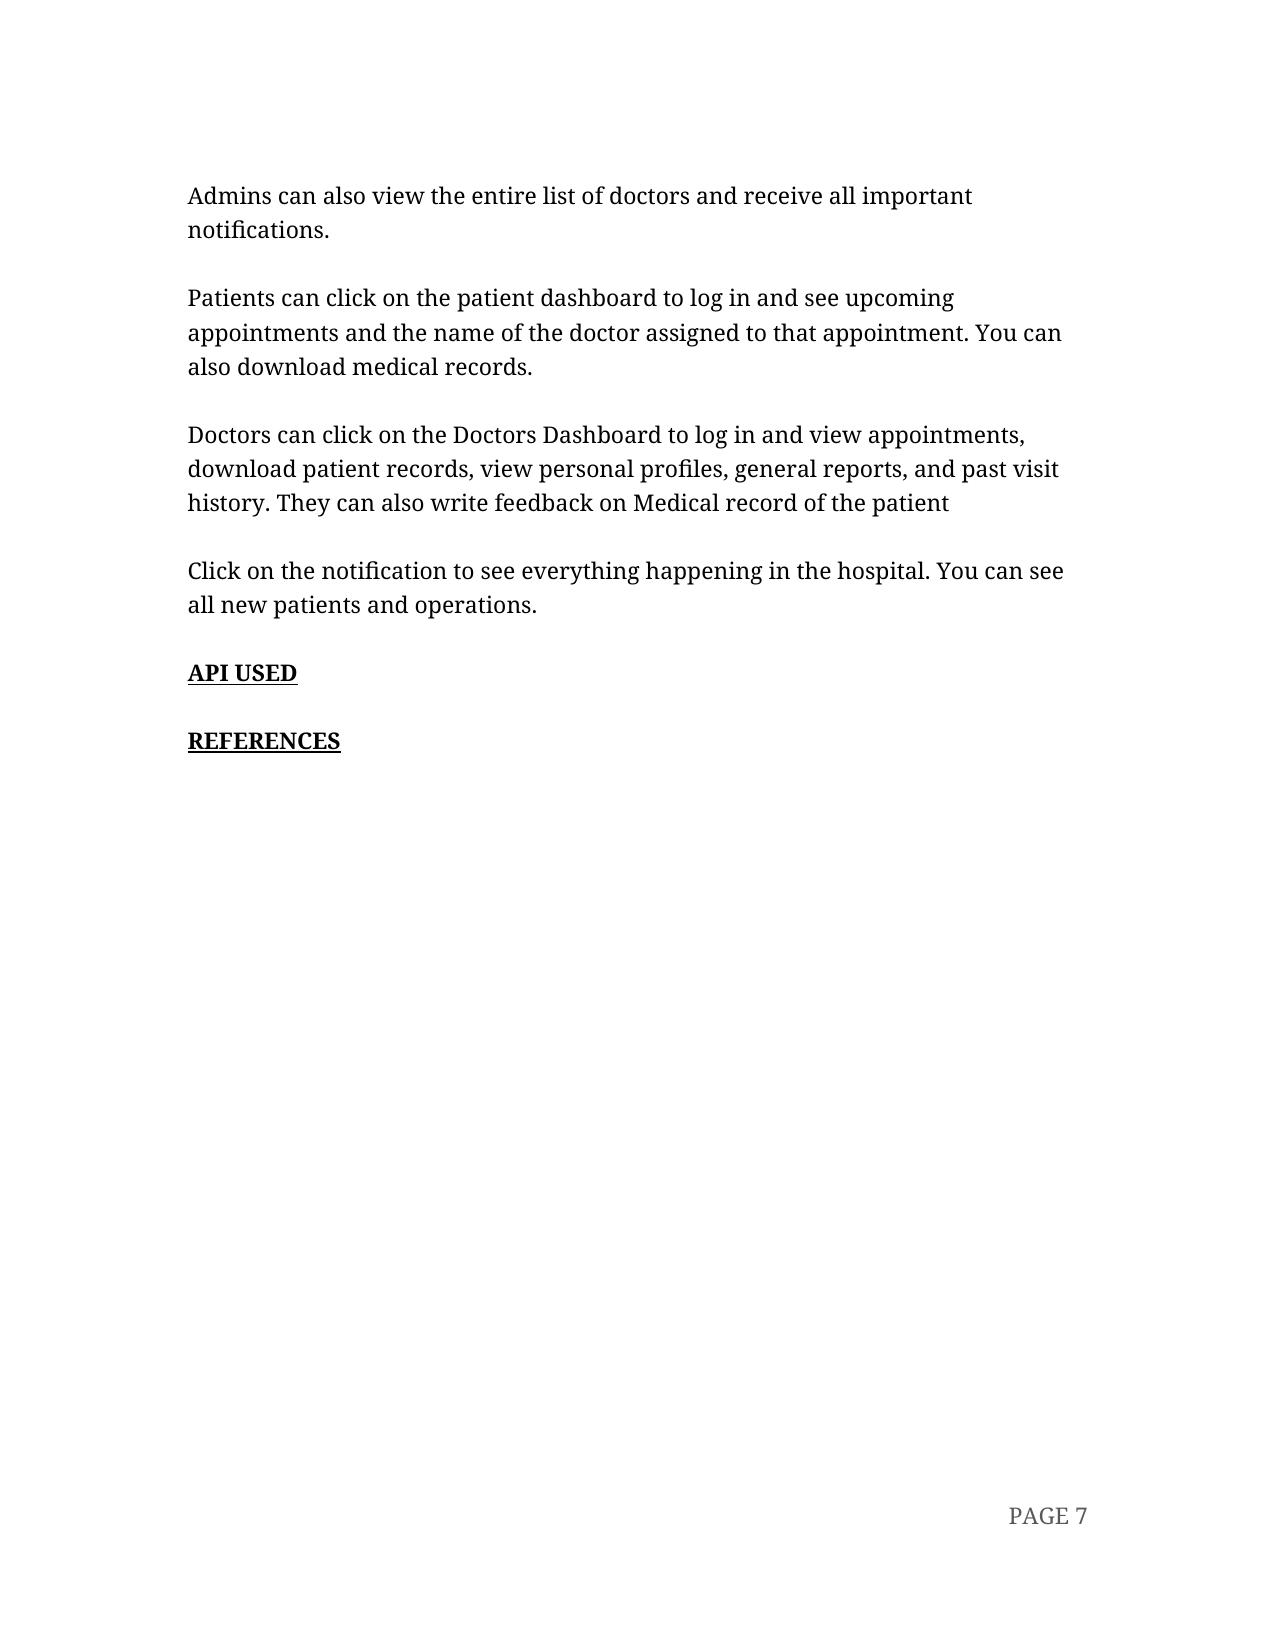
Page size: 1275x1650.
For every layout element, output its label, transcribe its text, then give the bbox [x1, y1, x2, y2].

text Admins can also view the entire list of doctors and receive all important notifications. [187, 180, 1087, 246]
text Patients can click on the patient dashboard to log in and see upcoming appointments and the name of the doctor assigned to that appointment. You can also download medical records. [187, 282, 1087, 382]
text API USED [187, 657, 1087, 688]
text REFERENCES [187, 725, 1087, 756]
text Click on the notification to see everything happening in the hospital. You can see all new patients and operations. [187, 555, 1087, 621]
text Doctors can click on the Doctors Dashboard to log in and view appointments, download patient records, view personal profiles, general reports, and past visit history. They can also write feedback on Medical record of the patient [187, 418, 1087, 518]
